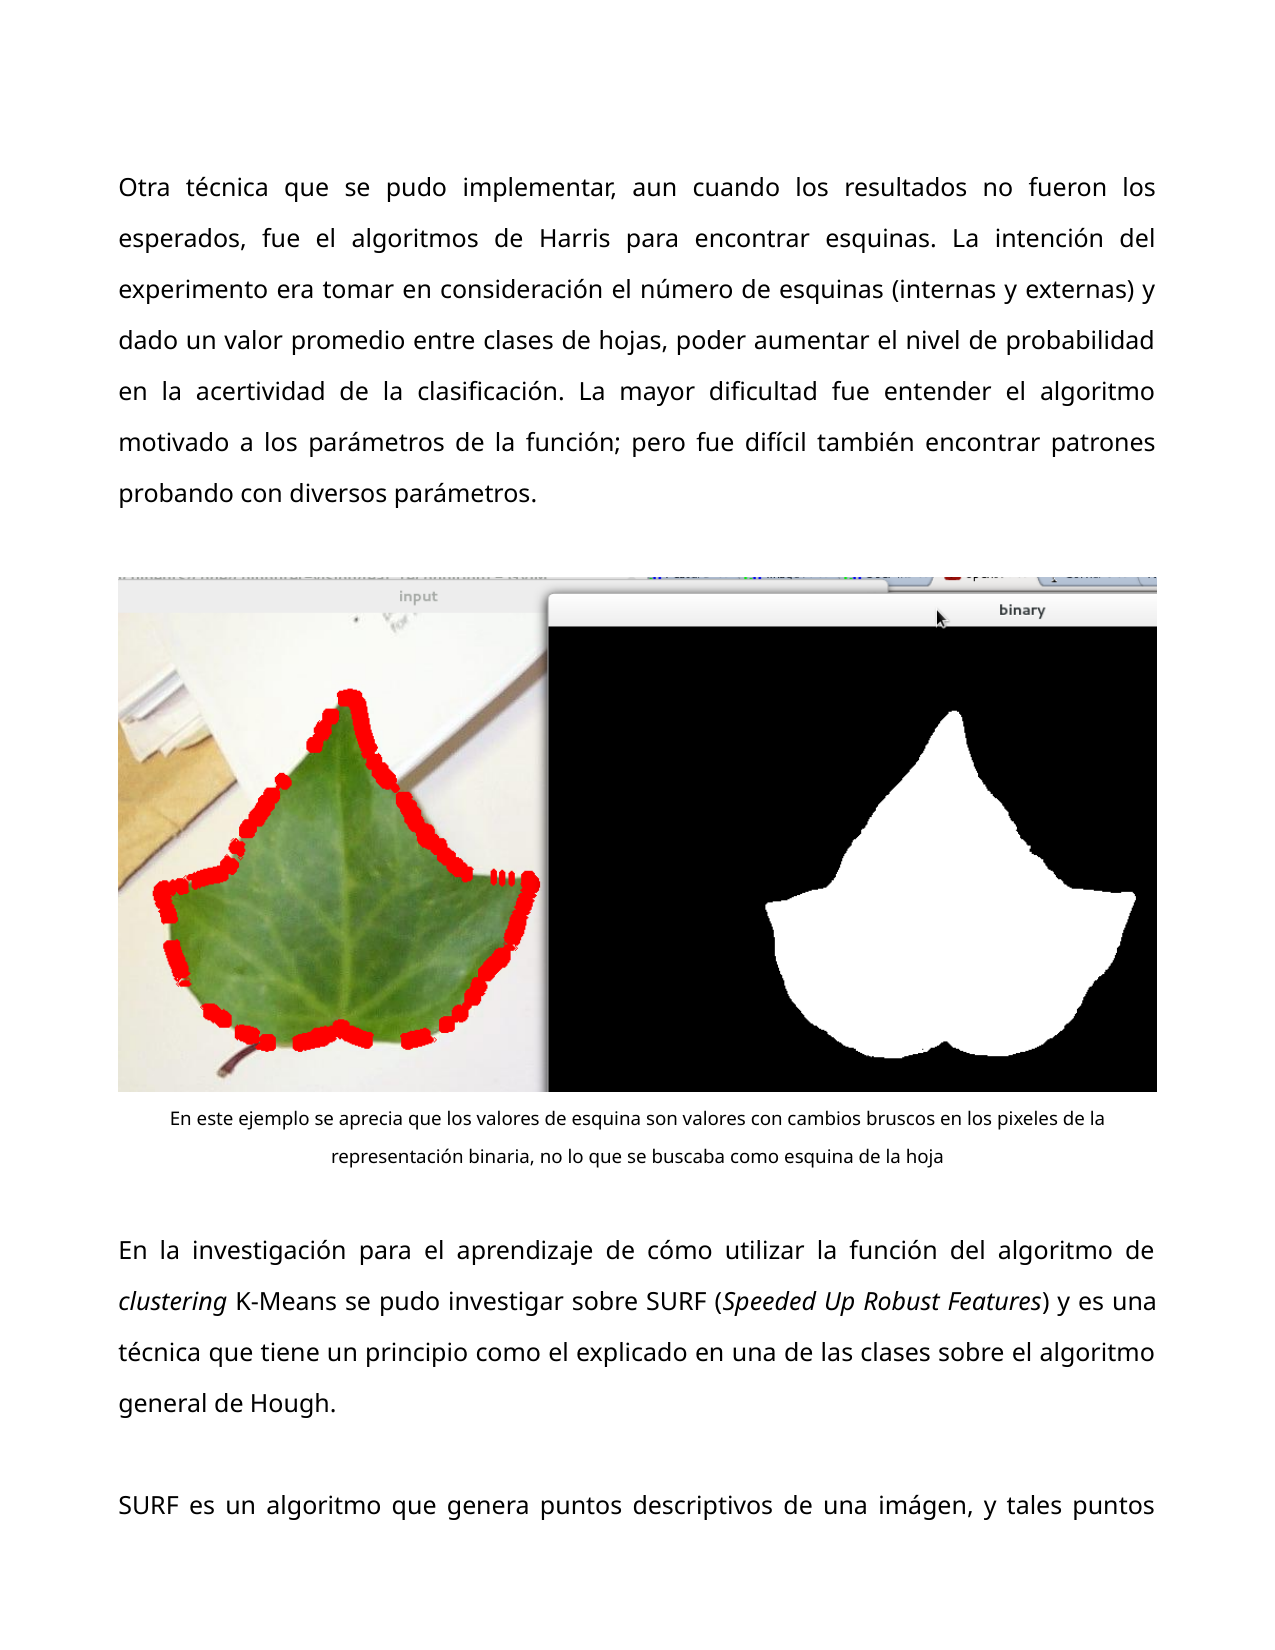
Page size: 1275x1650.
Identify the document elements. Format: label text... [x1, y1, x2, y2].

text En este ejemplo se aprecia que los valores de esquina son valores con cambios bruscos en los pixeles de la representación binaria, no lo que se buscaba como esquina de la hoja [118, 1092, 1157, 1168]
text Otra técnica que se pudo implementar, aun cuando los resultados no fueron los esperados, fue el algoritmos de Harris para encontrar esquinas. La intención del experimento era tomar en consideración el número de esquinas (internas y externas) y dado un valor promedio entre clases de hojas, poder aumentar el nivel de probabilidad en la acertividad de la clasificación. La mayor dificultad fue entender el algoritmo motivado a los parámetros de la función; pero fue difícil también encontrar patrones probando con diversos parámetros. [118, 169, 1157, 509]
text En la investigación para el aprendizaje de cómo utilizar la función del algoritmo de clustering K-Means se pudo investigar sobre SURF (Speeded Up Robust Features) y es una técnica que tiene un principio como el explicado en una de las clases sobre el algoritmo general de Hough. [118, 1232, 1157, 1419]
picture [118, 577, 1157, 1092]
text SURF es un algoritmo que genera puntos descriptivos de una imágen, y tales puntos [118, 1487, 1157, 1522]
